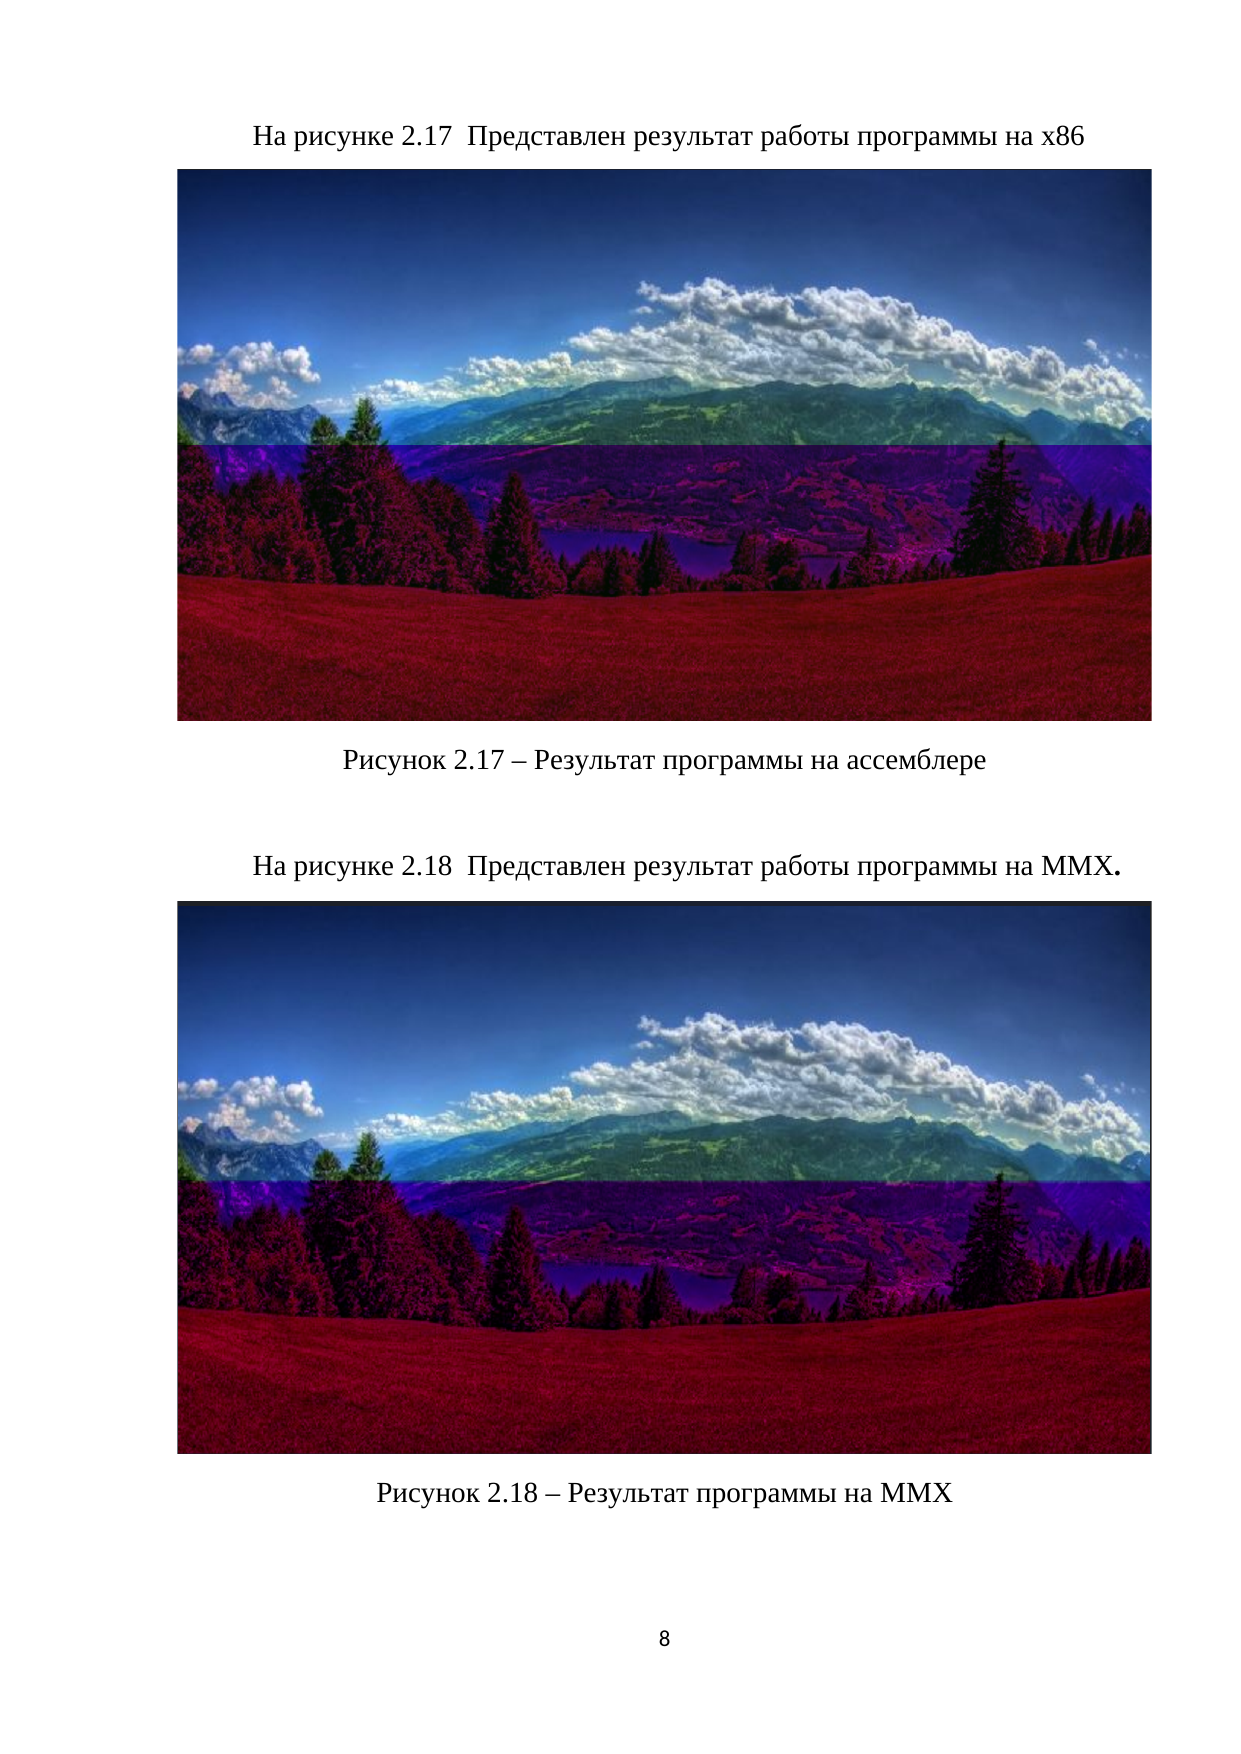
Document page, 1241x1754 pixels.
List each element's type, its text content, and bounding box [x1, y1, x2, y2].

text Рисунок 2.18 – Результат программы на MMX [177, 1454, 1152, 1509]
text Рисунок 2.17 – Результат программы на ассемблере [177, 721, 1152, 776]
picture [177, 169, 1152, 721]
text На рисунке 2.17 Представлен результат работы программы на x86 [177, 118, 1152, 152]
picture [177, 901, 1152, 1454]
text На рисунке 2.18 Представлен результат работы программы на MMX. [177, 848, 1152, 882]
